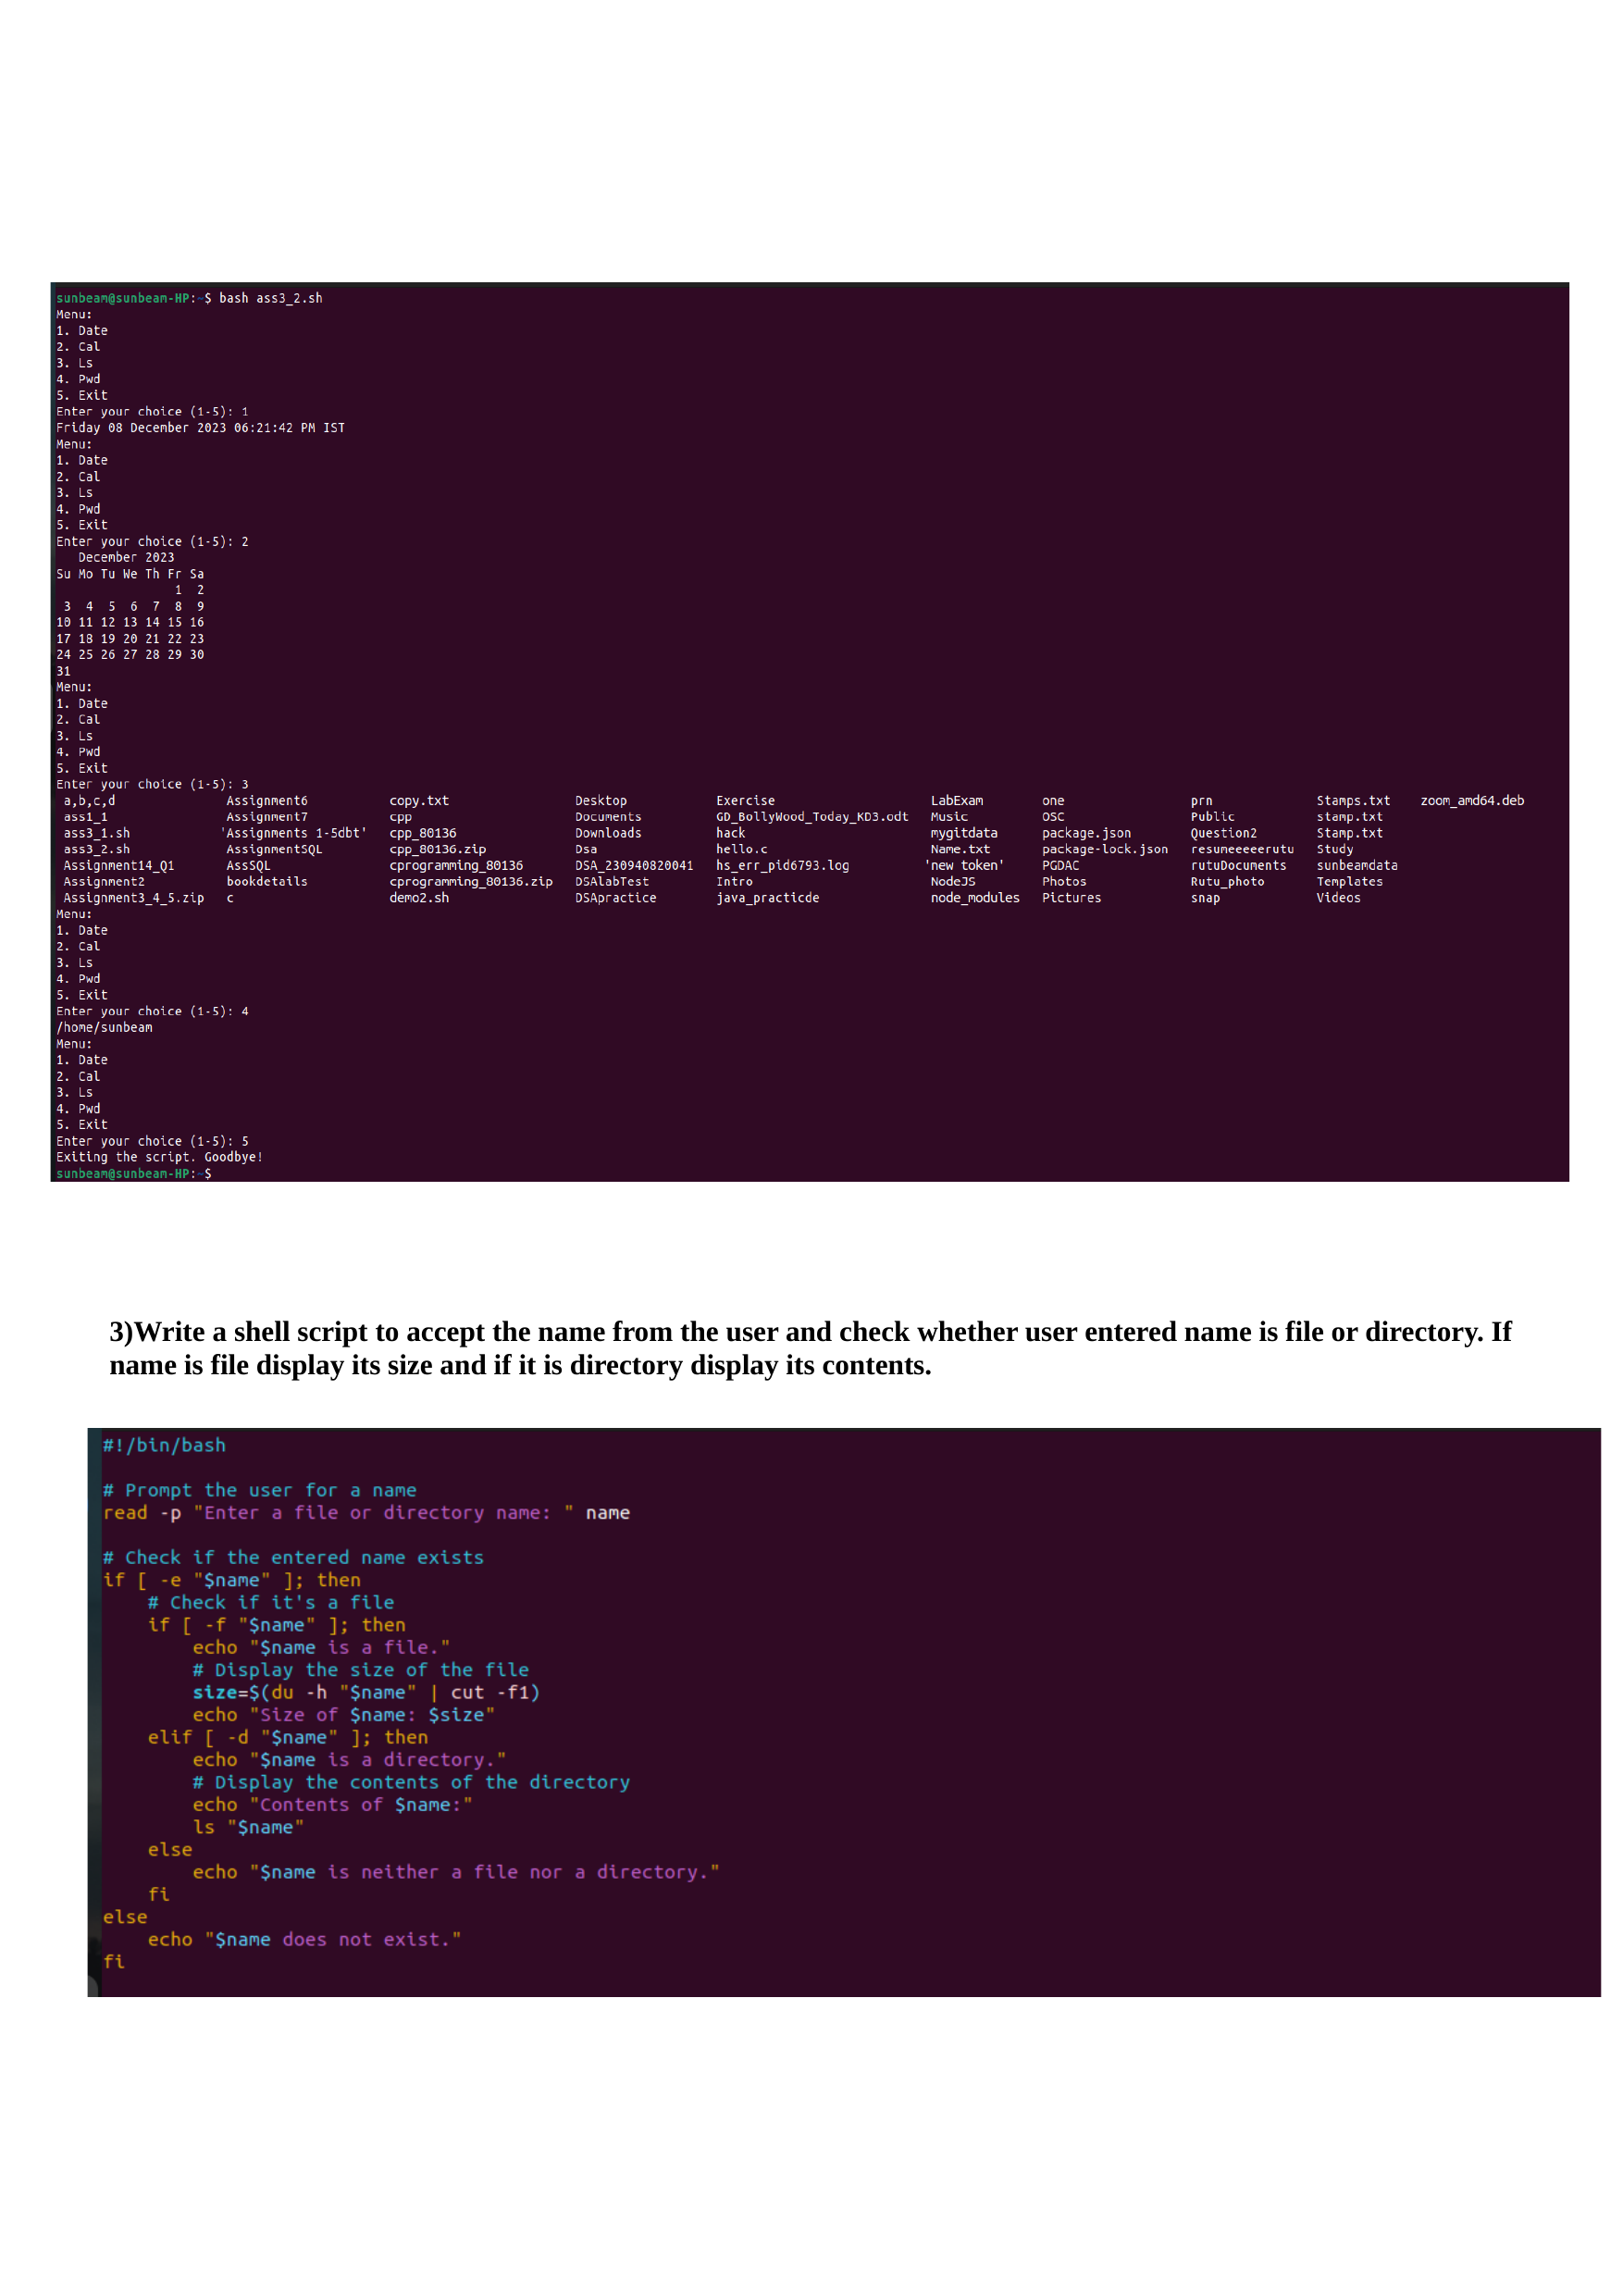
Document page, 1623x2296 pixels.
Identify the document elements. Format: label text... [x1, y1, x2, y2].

picture [87, 1428, 1602, 1997]
picture [50, 282, 1570, 1182]
text 3)Write a shell script to accept the name from the user and check whether user entered name is file or directory. If name is file display its size and if it is directory display its contents. [109, 1314, 1514, 1381]
